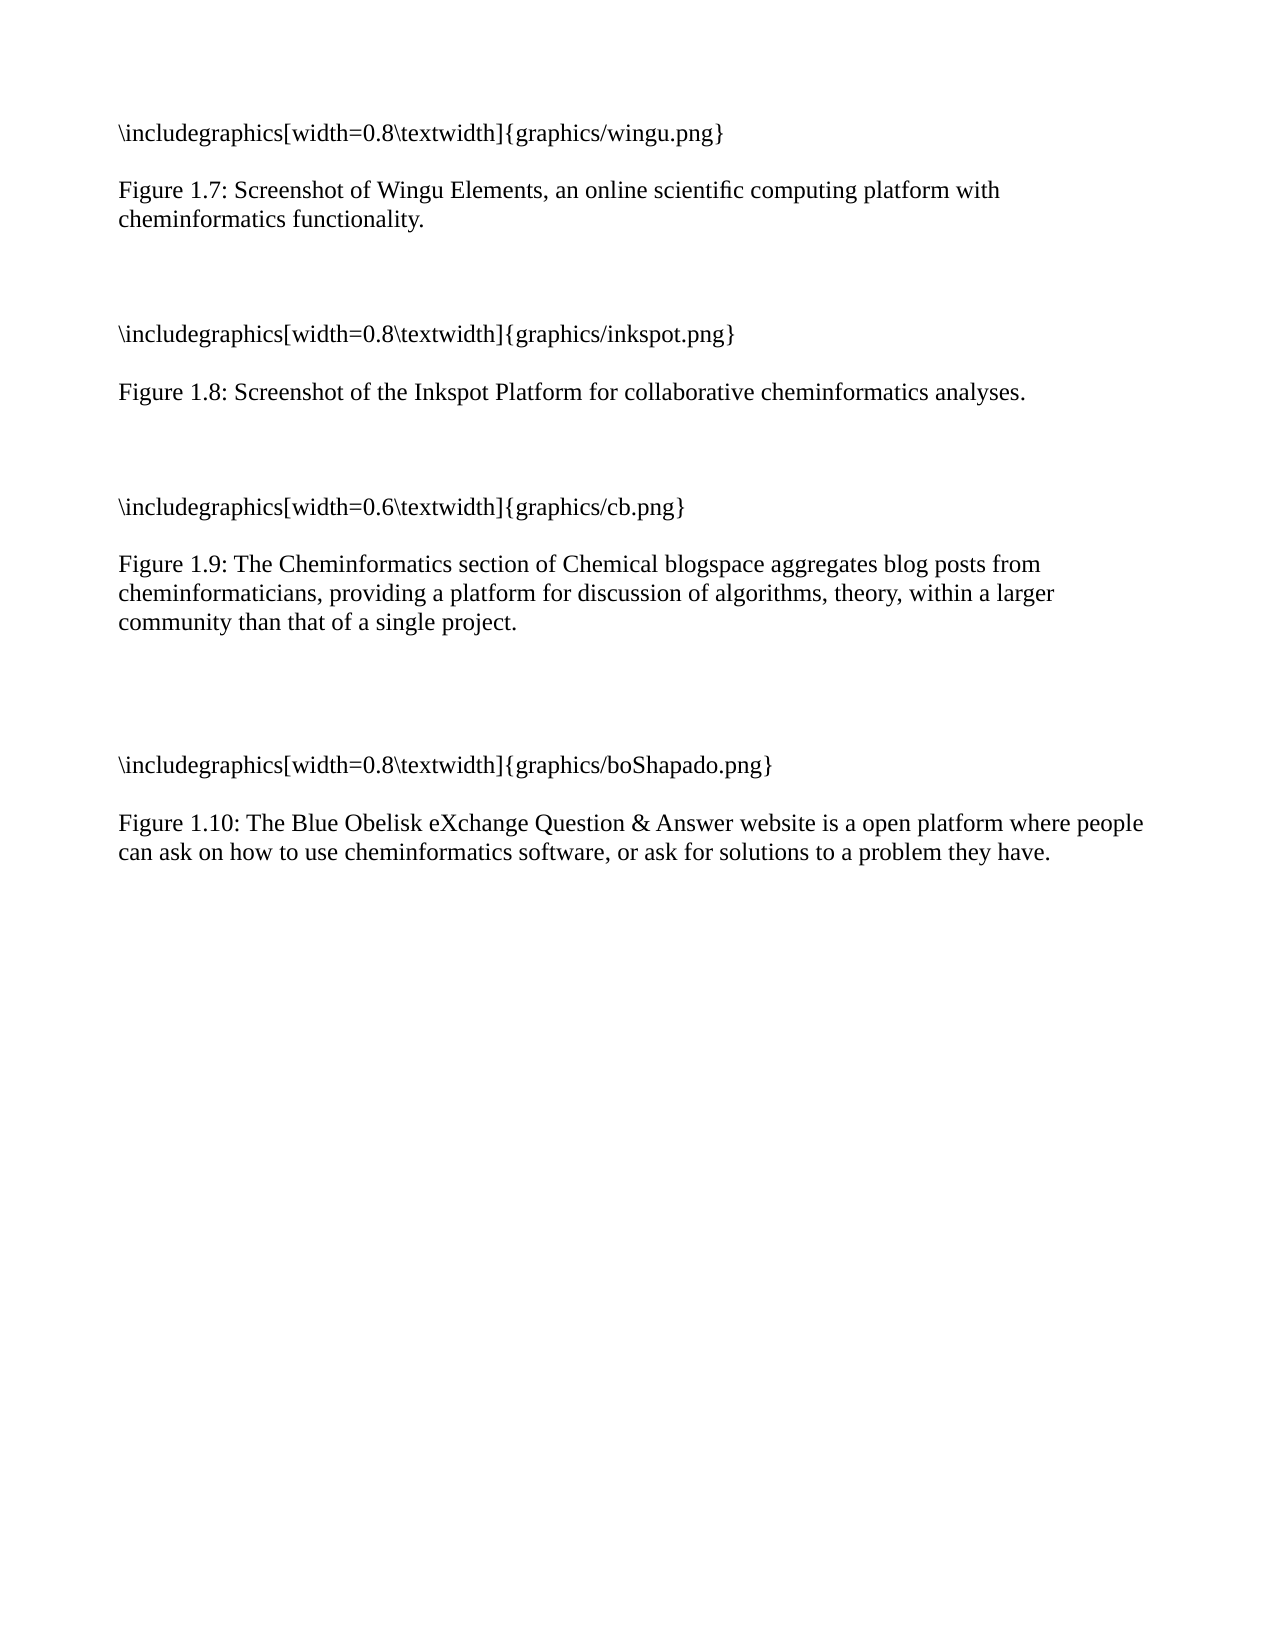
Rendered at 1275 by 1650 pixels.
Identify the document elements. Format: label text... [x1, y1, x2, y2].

text Figure 1.7: Screenshot of Wingu Elements, an online scientiﬁc computing platform with cheminformatics functionality. [118, 176, 1157, 233]
text \includegraphics[width=0.6\textwidth]{graphics/cb.png} [118, 492, 1157, 521]
text \includegraphics[width=0.8\textwidth]{graphics/wingu.png} [118, 118, 1157, 147]
text Figure 1.8: Screenshot of the Inkspot Platform for collaborative cheminformatics analyses. [118, 377, 1157, 406]
text \includegraphics[width=0.8\textwidth]{graphics/inkspot.png} [118, 319, 1157, 348]
text Figure 1.10: The Blue Obelisk eXchange Question & Answer website is a open platform where people can ask on how to use cheminformatics software, or ask for solutions to a problem they have. [118, 808, 1157, 866]
text Figure 1.9: The Cheminformatics section of Chemical blogspace aggregates blog posts from cheminformaticians, providing a platform for discussion of algorithms, theory, within a larger community than that of a single project. [118, 549, 1157, 636]
text \includegraphics[width=0.8\textwidth]{graphics/boShapado.png} [118, 751, 1157, 779]
